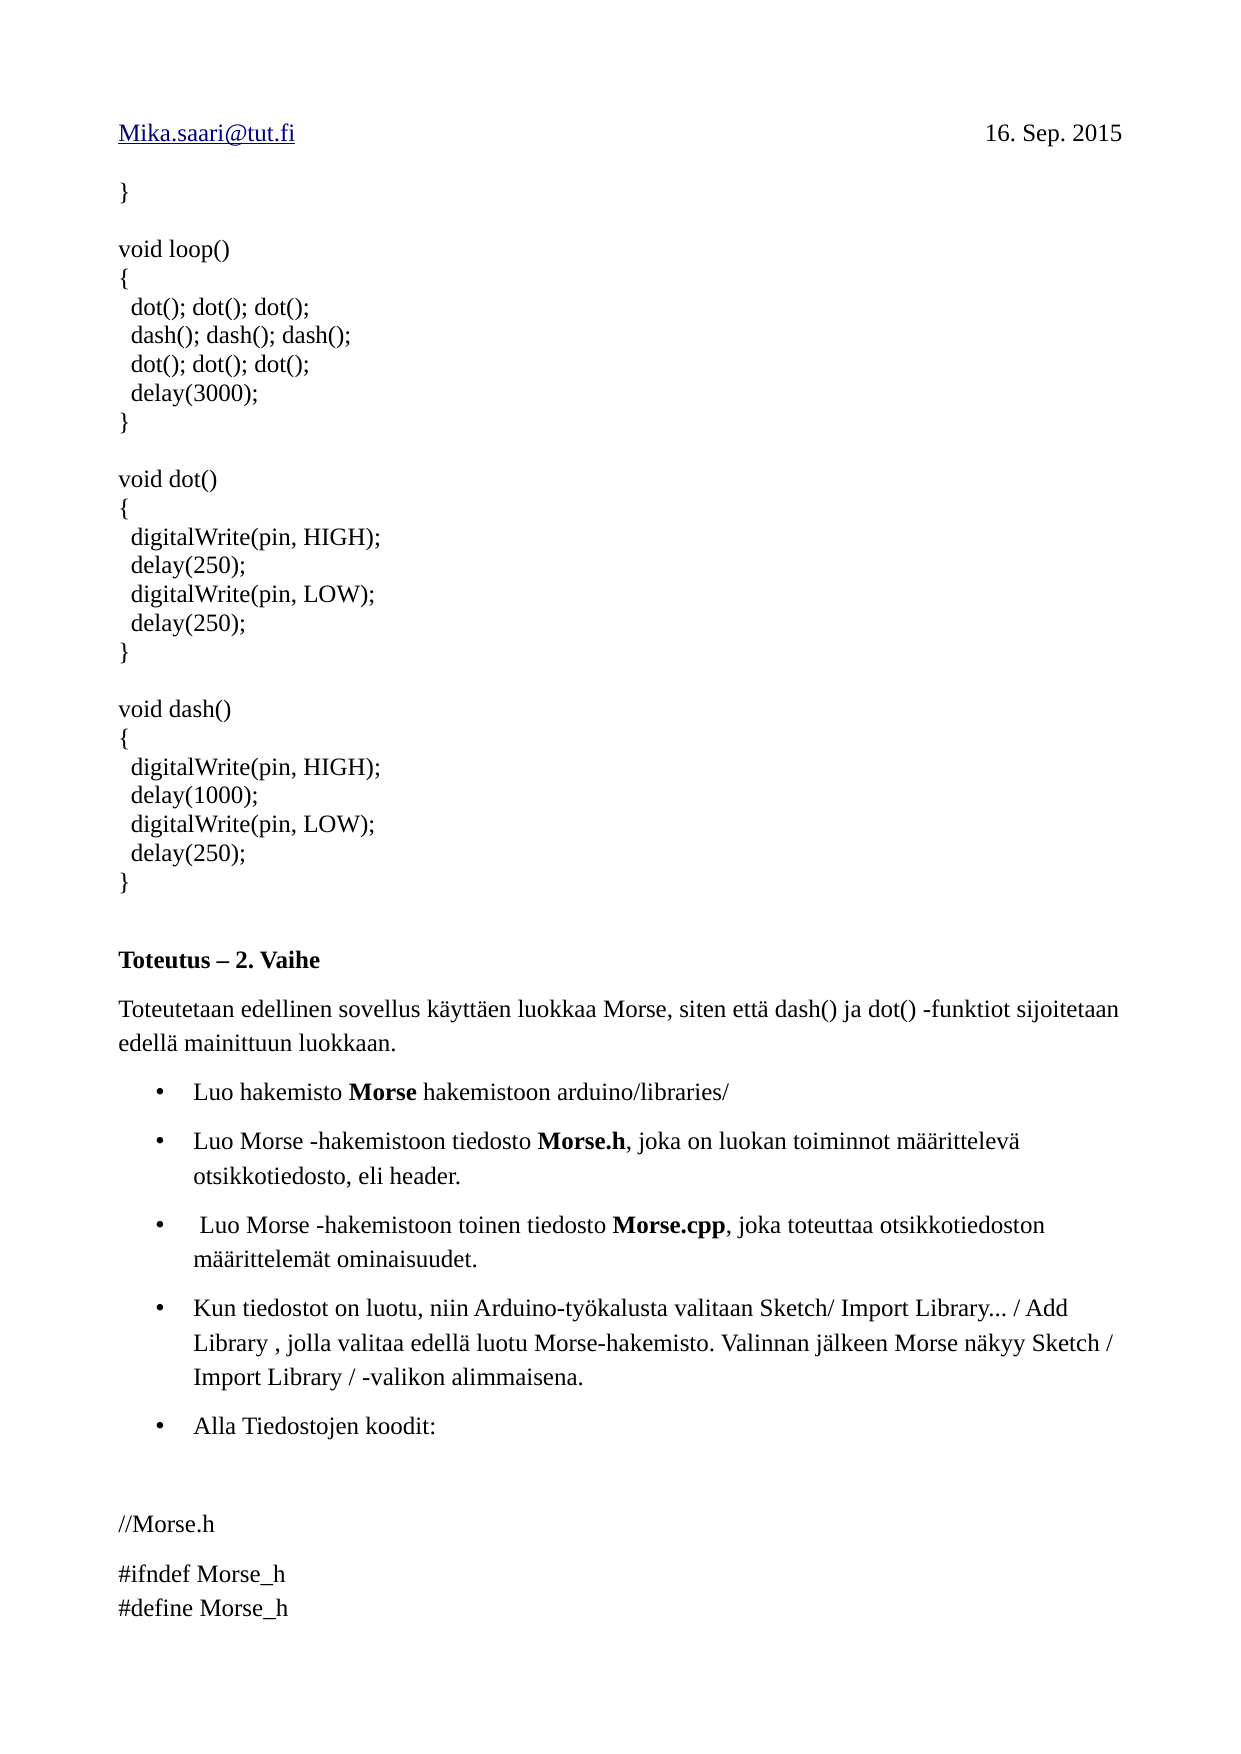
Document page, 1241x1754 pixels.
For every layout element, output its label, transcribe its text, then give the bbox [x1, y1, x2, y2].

text Toteutus – 2. Vaihe [118, 945, 1122, 973]
list Luo Morse -hakemistoon tiedosto Morse.h, joka on luokan toiminnot määrittelevä otsikkotiedosto, eli header. [156, 1126, 1122, 1189]
list Luo Morse -hakemistoon toinen tiedosto Morse.cpp, joka toteuttaa otsikkotiedoston määrittelemät ominaisuudet. [156, 1210, 1122, 1273]
list Kun tiedostot on luotu, niin Arduino-työkalusta valitaan Sketch/ Import Library... / Add Library , jolla valitaa edellä luotu Morse-hakemisto. Valinnan jälkeen Morse näkyy Sketch / Import Library / -valikon alimmaisena. [156, 1293, 1122, 1391]
list Alla Tiedostojen koodit: [156, 1411, 1122, 1440]
text #ifndef Morse_h #define Morse_h [118, 1559, 1122, 1622]
text } void loop() { dot(); dot(); dot(); dash(); dash(); dash(); dot(); dot(); dot(); delay(3000); } void dot() { digitalWrite(pin, HIGH); delay(250); digitalWrite(pin, LOW); delay(250); } void dash() { digitalWrite(pin, HIGH); delay(1000); digitalWrite(pin, LOW); delay(250); } [118, 177, 1122, 896]
text //Morse.h [118, 1509, 1122, 1538]
text Toteutetaan edellinen sovellus käyttäen luokkaa Morse, siten että dash() ja dot() -funktiot sijoitetaan edellä mainittuun luokkaan. [118, 994, 1122, 1057]
list Luo hakemisto Morse hakemistoon arduino/libraries/ [156, 1077, 1122, 1106]
